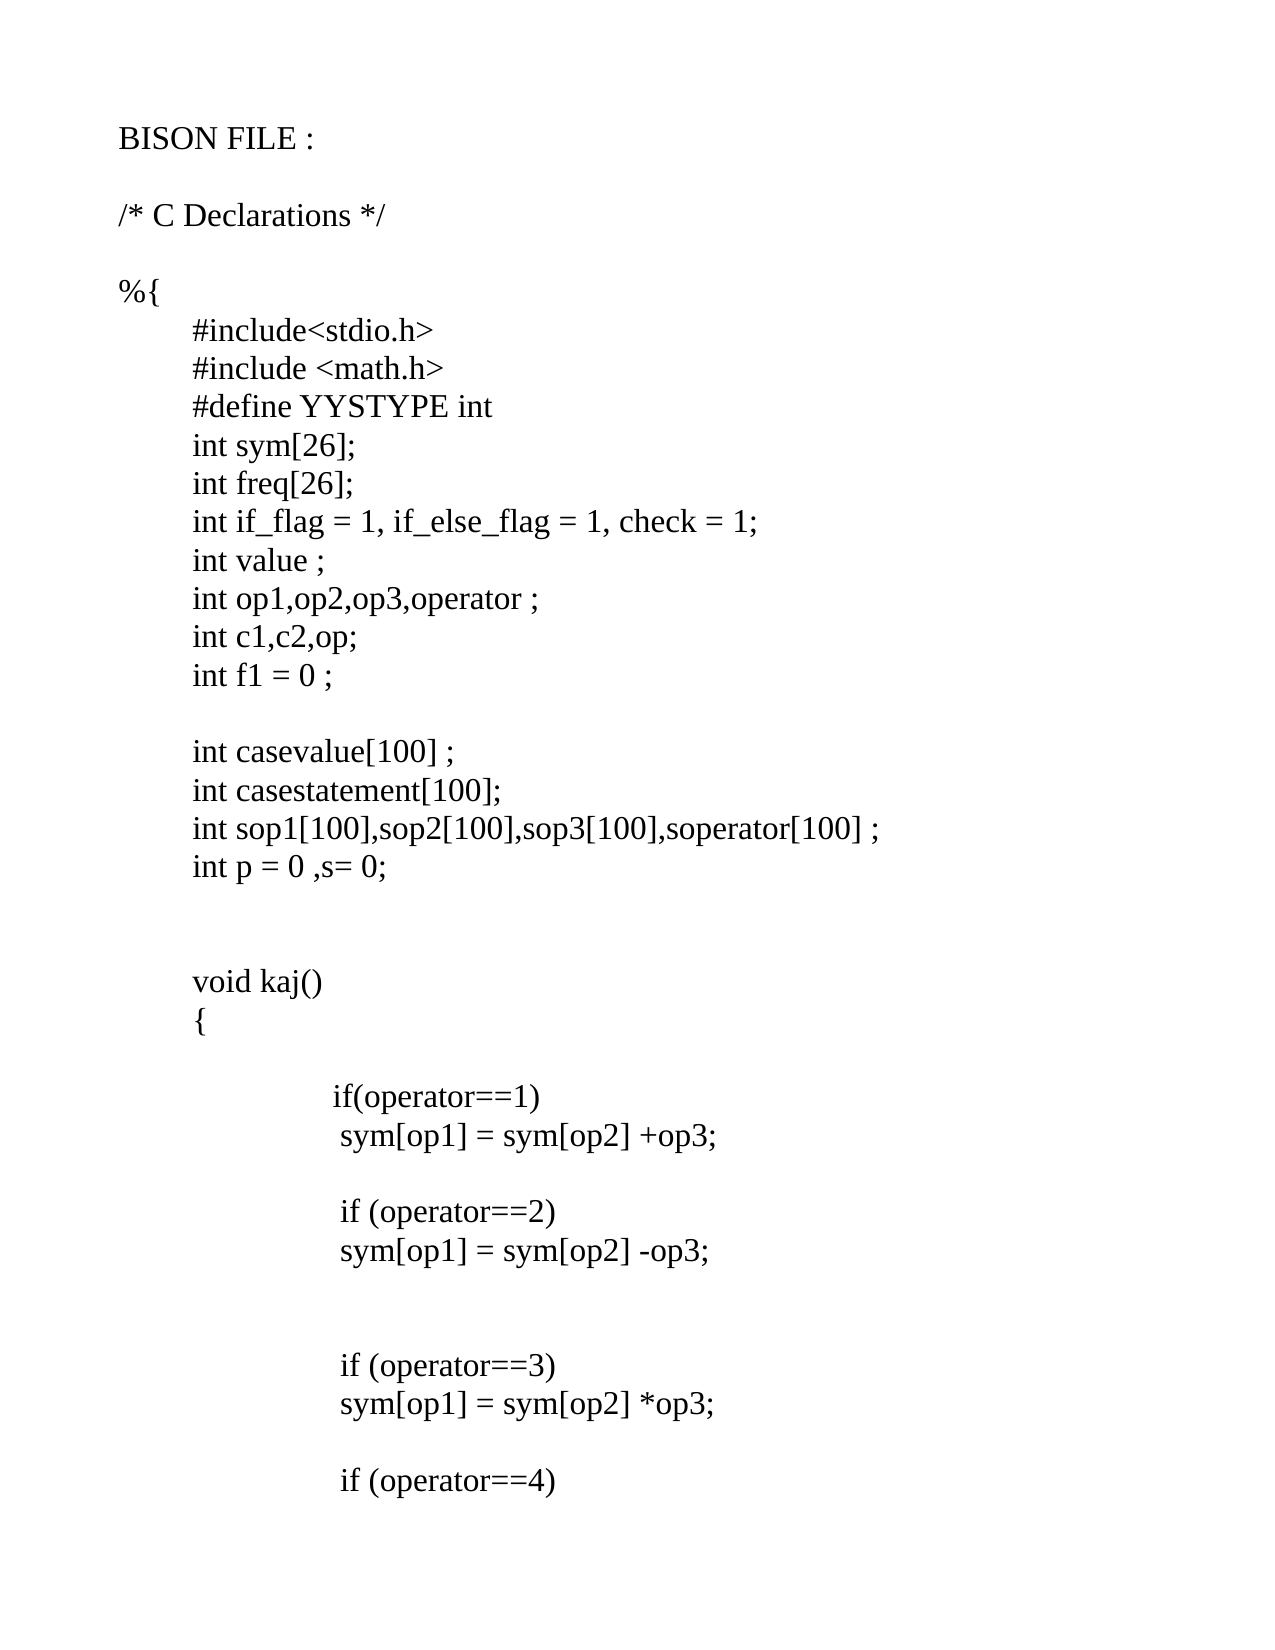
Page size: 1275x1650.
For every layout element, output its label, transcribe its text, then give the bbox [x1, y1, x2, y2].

text int value ; [118, 540, 1157, 578]
text { [118, 1000, 1157, 1038]
text #define YYSTYPE int [118, 386, 1157, 425]
text int f1 = 0 ; [118, 655, 1157, 693]
text if (operator==2) [118, 1191, 1157, 1230]
text void kaj() [118, 961, 1157, 1000]
text if (operator==4) [118, 1460, 1157, 1498]
text BISON FILE : [118, 118, 1157, 156]
text if (operator==3) [118, 1345, 1157, 1383]
text sym[op1] = sym[op2] *op3; [118, 1383, 1157, 1421]
text int casestatement[100]; [118, 770, 1157, 808]
text int casevalue[100] ; [118, 731, 1157, 770]
text sym[op1] = sym[op2] -op3; [118, 1230, 1157, 1268]
text int sop1[100],sop2[100],sop3[100],soperator[100] ; [118, 808, 1157, 846]
text int p = 0 ,s= 0; [118, 846, 1157, 885]
text int freq[26]; [118, 463, 1157, 501]
text %{ [118, 271, 1157, 310]
text #include<stdio.h> [118, 310, 1157, 348]
text /* C Declarations */ [118, 195, 1157, 233]
text int if_flag = 1, if_else_flag = 1, check = 1; [118, 501, 1157, 540]
text int op1,op2,op3,operator ; [118, 578, 1157, 616]
text sym[op1] = sym[op2] +op3; [118, 1115, 1157, 1153]
text if(operator==1) [118, 1076, 1157, 1115]
text int sym[26]; [118, 425, 1157, 463]
text #include <math.h> [118, 348, 1157, 386]
text int c1,c2,op; [118, 616, 1157, 655]
